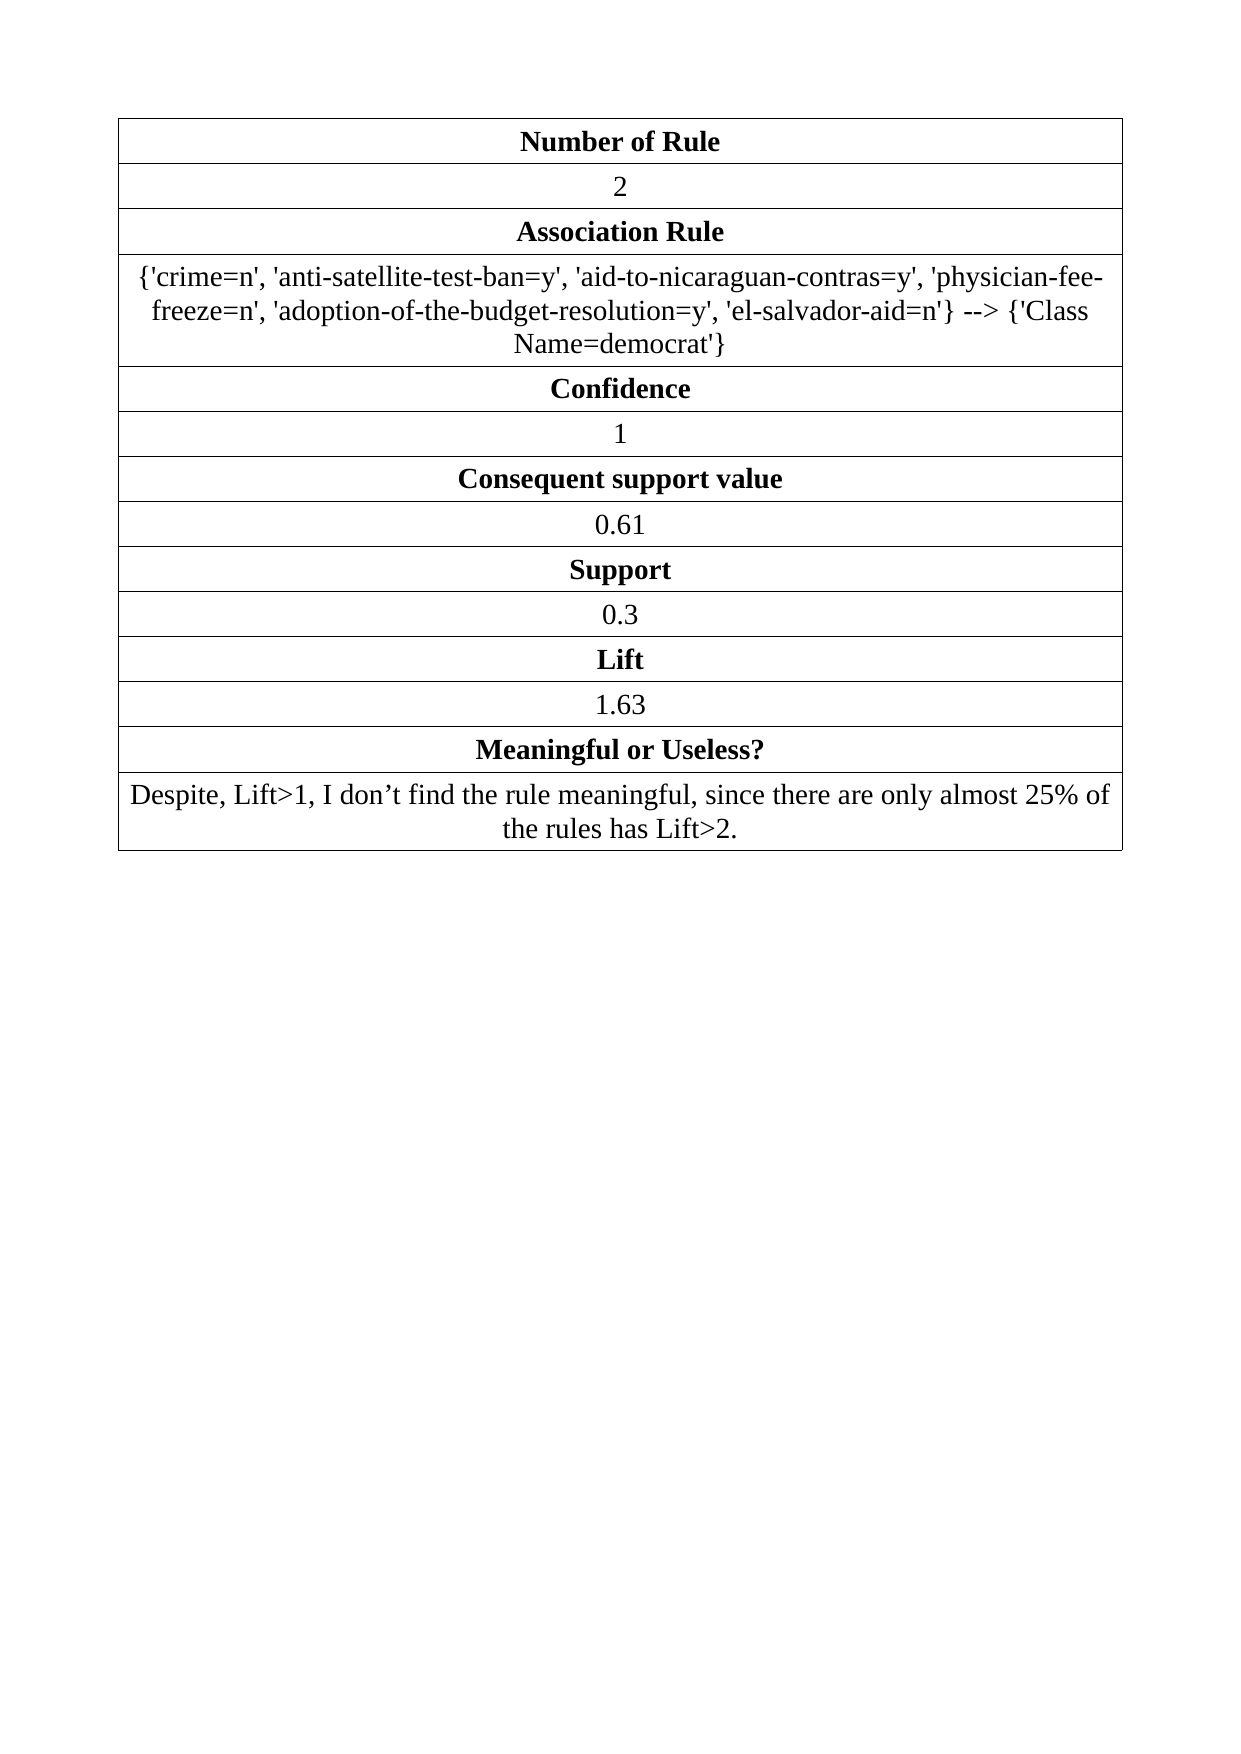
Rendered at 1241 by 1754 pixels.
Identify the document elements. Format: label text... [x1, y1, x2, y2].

table_header Number of Rule [119, 119, 1122, 163]
table_cell 2 [119, 164, 1122, 208]
table_cell Despite, Lift>1, I don’t find the rule meaningful, since there are only almost 25% of the rules has Lift>2. [119, 773, 1122, 850]
table_cell Lift [119, 637, 1122, 681]
table_cell Consequent support value [119, 457, 1122, 501]
table_cell 0.61 [119, 502, 1122, 546]
table_cell 1.63 [119, 682, 1122, 726]
table_cell Confidence [119, 367, 1122, 411]
table_cell Association Rule [119, 209, 1122, 253]
table_cell Meaningful or Useless? [119, 727, 1122, 772]
table_cell Support [119, 547, 1122, 591]
table_cell {'crime=n', 'anti-satellite-test-ban=y', 'aid-to-nicaraguan-contras=y', 'physician-fee-freeze=n', 'adoption-of-the-budget-resolution=y', 'el-salvador-aid=n'} --> {'Class Name=democrat'} [119, 255, 1122, 366]
table_cell 0.3 [119, 592, 1122, 636]
table_cell 1 [119, 412, 1122, 456]
